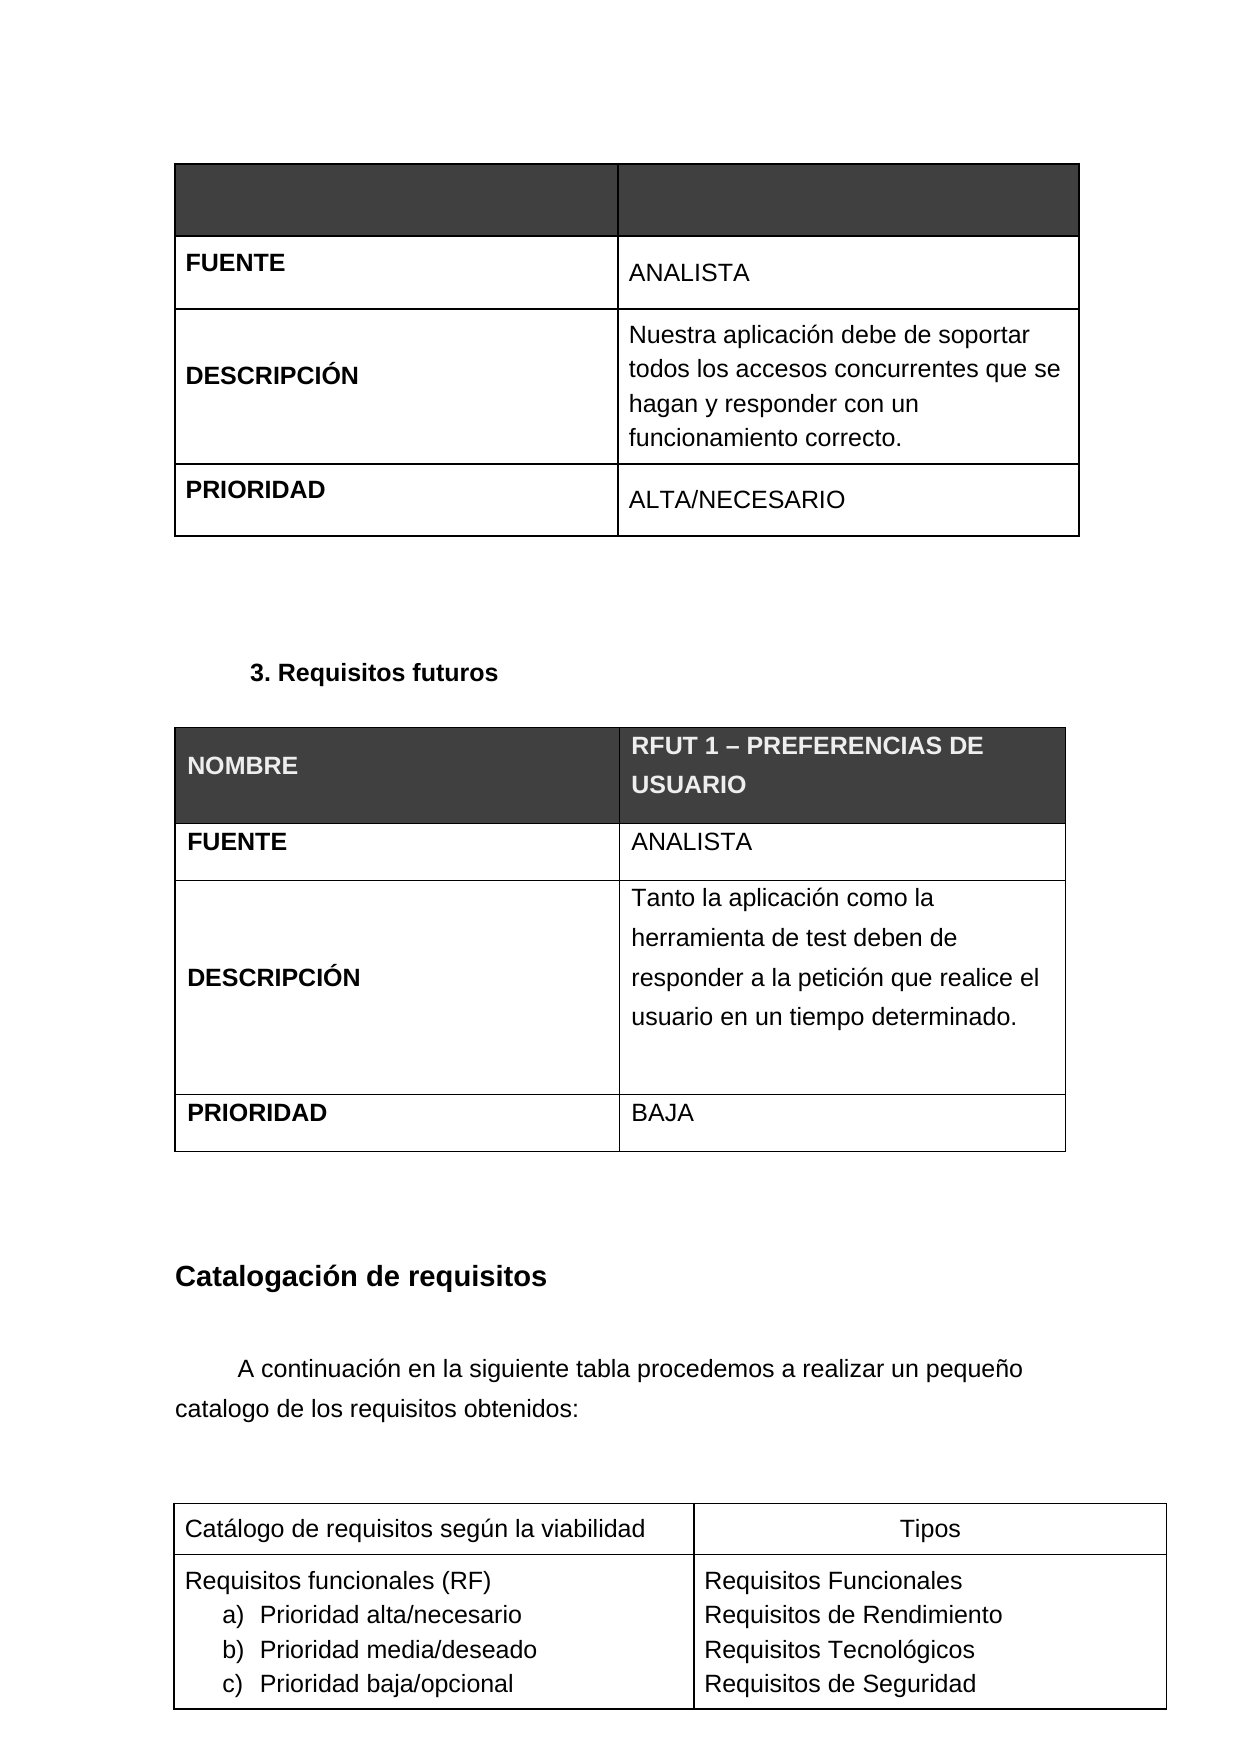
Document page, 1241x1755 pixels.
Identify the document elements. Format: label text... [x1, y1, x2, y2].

table_header Tipos [695, 1504, 1166, 1554]
table_header [176, 165, 617, 235]
table_cell ANALISTA [620, 824, 1065, 879]
table_cell ALTA/NECESARIO [619, 465, 1078, 535]
table_cell ANALISTA [619, 237, 1078, 307]
table_cell FUENTE [176, 824, 619, 879]
table_cell Requisitos funcionales (RF) Prioridad alta/necesario Prioridad media/deseado Prioridad baja/opcional [175, 1555, 693, 1708]
table_cell DESCRIPCIÓN [176, 881, 619, 1094]
table_cell Nuestra aplicación debe de soportar todos los accesos concurrentes que se hagan y responder con un funcionamiento correcto. [619, 310, 1078, 463]
table_cell Requisitos Funcionales Requisitos de Rendimiento Requisitos Tecnológicos Requisitos de Seguridad [695, 1555, 1166, 1708]
table_cell Tanto la aplicación como la herramienta de test deben de responder a la petición que realice el usuario en un tiempo determinado. [620, 881, 1065, 1094]
text A continuación en la siguiente tabla procedemos a realizar un pequeño catalogo de los requisitos obtenidos: [175, 1354, 1065, 1422]
subtitle Catalogación de requisitos [175, 1259, 1065, 1293]
table_cell FUENTE [176, 237, 617, 307]
table_cell PRIORIDAD [176, 1095, 619, 1151]
table_header [619, 165, 1078, 235]
table_cell PRIORIDAD [176, 465, 617, 535]
table_header RFUT 1 – PREFERENCIAS DE USUARIO [620, 728, 1065, 823]
table_cell BAJA [620, 1095, 1065, 1151]
table_header NOMBRE [176, 728, 619, 823]
table_header Catálogo de requisitos según la viabilidad [175, 1504, 693, 1554]
text 3. Requisitos futuros [175, 658, 1065, 687]
table_cell DESCRIPCIÓN [176, 310, 617, 463]
